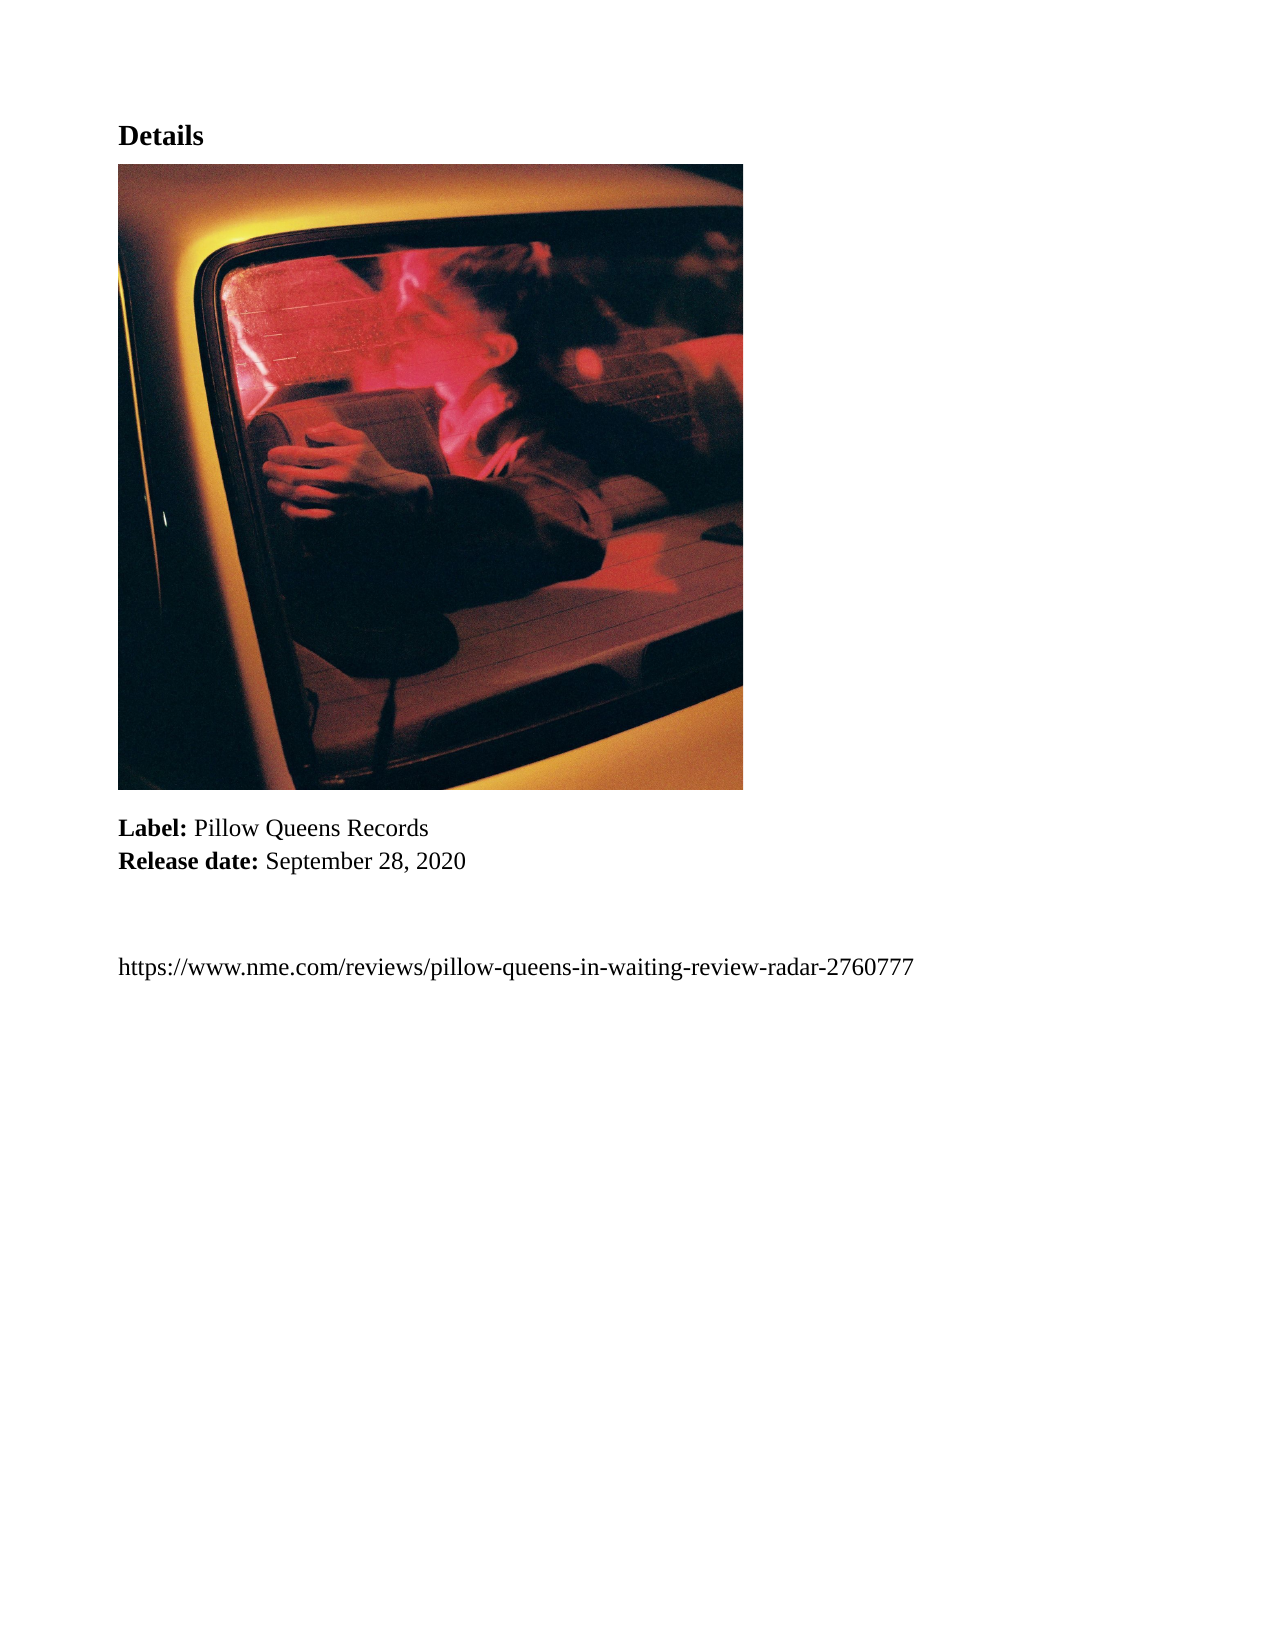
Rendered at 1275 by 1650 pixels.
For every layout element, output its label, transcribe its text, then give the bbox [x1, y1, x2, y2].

text https://www.nme.com/reviews/pillow-queens-in-waiting-review-radar-2760777 [118, 952, 1157, 980]
picture [118, 164, 744, 790]
subtitle Details [118, 118, 1157, 152]
text Label: Pillow Queens Records Release date: September 28, 2020 [118, 813, 1157, 875]
